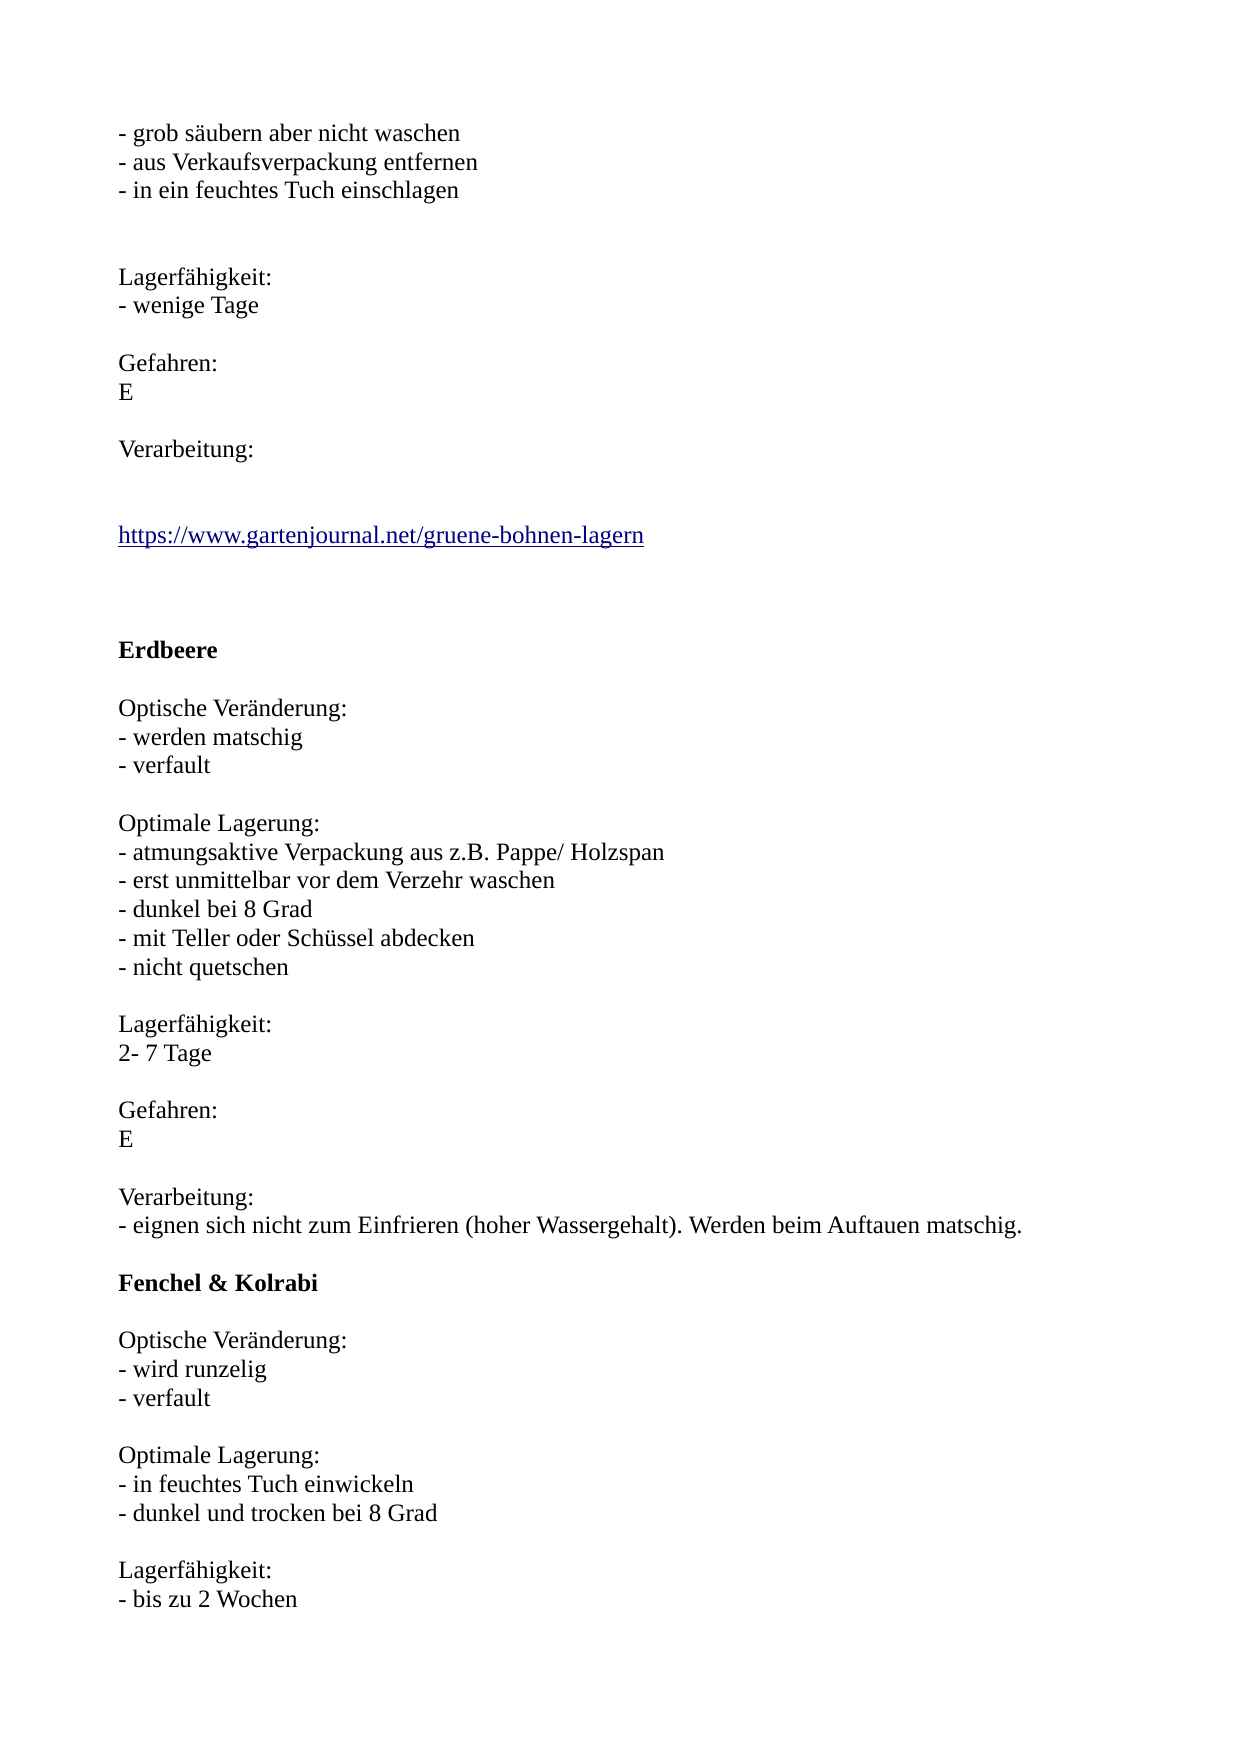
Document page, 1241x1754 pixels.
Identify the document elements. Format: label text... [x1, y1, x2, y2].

text Gefahren: [118, 348, 1122, 377]
text - wenige Tage [118, 291, 1122, 319]
text - erst unmittelbar vor dem Verzehr waschen [118, 866, 1122, 894]
text https://www.gartenjournal.net/gruene-bohnen-lagern [118, 521, 1122, 549]
text E [118, 1124, 1122, 1153]
text - aus Verkaufsverpackung entfernen [118, 147, 1122, 176]
text Fenchel & Kolrabi [118, 1268, 1122, 1297]
text E [118, 377, 1122, 406]
text - mit Teller oder Schüssel abdecken [118, 923, 1122, 952]
text Gefahren: [118, 1096, 1122, 1124]
text Optimale Lagerung: [118, 1441, 1122, 1469]
text - bis zu 2 Wochen [118, 1584, 1122, 1613]
text - dunkel und trocken bei 8 Grad [118, 1498, 1122, 1527]
text - eignen sich nicht zum Einfrieren (hoher Wassergehalt). Werden beim Auftauen matschig. [118, 1211, 1122, 1239]
text Optische Veränderung: [118, 693, 1122, 722]
text - werden matschig [118, 722, 1122, 751]
text Optimale Lagerung: [118, 808, 1122, 837]
text - in ein feuchtes Tuch einschlagen [118, 176, 1122, 204]
text Erdbeere [118, 636, 1122, 664]
text - verfault [118, 751, 1122, 779]
text - verfault [118, 1383, 1122, 1412]
text - dunkel bei 8 Grad [118, 894, 1122, 923]
text Verarbeitung: [118, 1182, 1122, 1211]
text - grob säubern aber nicht waschen [118, 118, 1122, 147]
text Lagerfähigkeit: [118, 1009, 1122, 1038]
text Lagerfähigkeit: [118, 262, 1122, 291]
text - atmungsaktive Verpackung aus z.B. Pappe/ Holzspan [118, 837, 1122, 866]
text - nicht quetschen [118, 952, 1122, 981]
text Optische Veränderung: [118, 1326, 1122, 1354]
text Verarbeitung: [118, 434, 1122, 463]
text - wird runzelig [118, 1354, 1122, 1383]
text Lagerfähigkeit: [118, 1556, 1122, 1584]
text - in feuchtes Tuch einwickeln [118, 1469, 1122, 1498]
text 2- 7 Tage [118, 1038, 1122, 1067]
